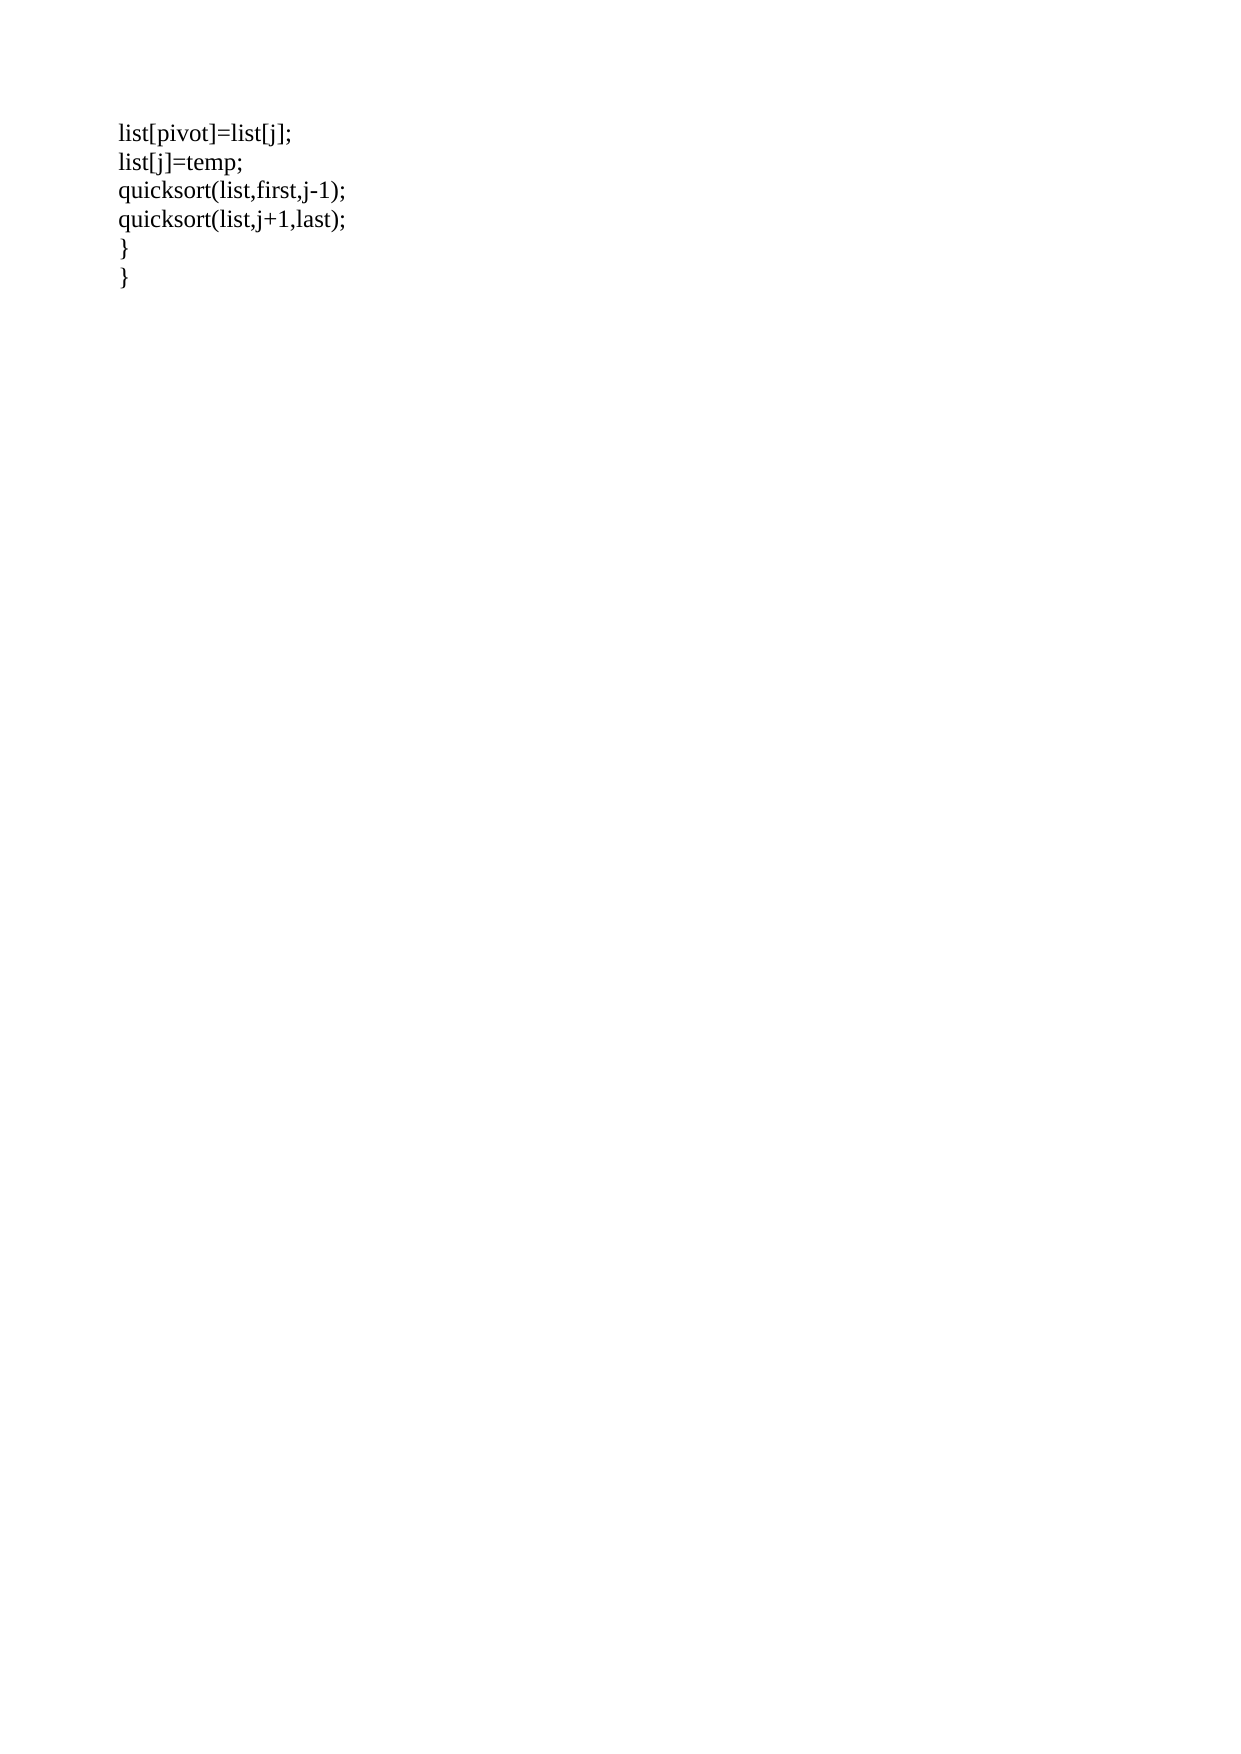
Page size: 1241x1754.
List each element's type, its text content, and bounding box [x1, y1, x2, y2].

text list[j]=temp; [118, 147, 1122, 176]
text } [118, 233, 1122, 262]
text } [118, 262, 1122, 291]
text list[pivot]=list[j]; [118, 118, 1122, 147]
text quicksort(list,first,j-1); [118, 176, 1122, 204]
text quicksort(list,j+1,last); [118, 204, 1122, 233]
